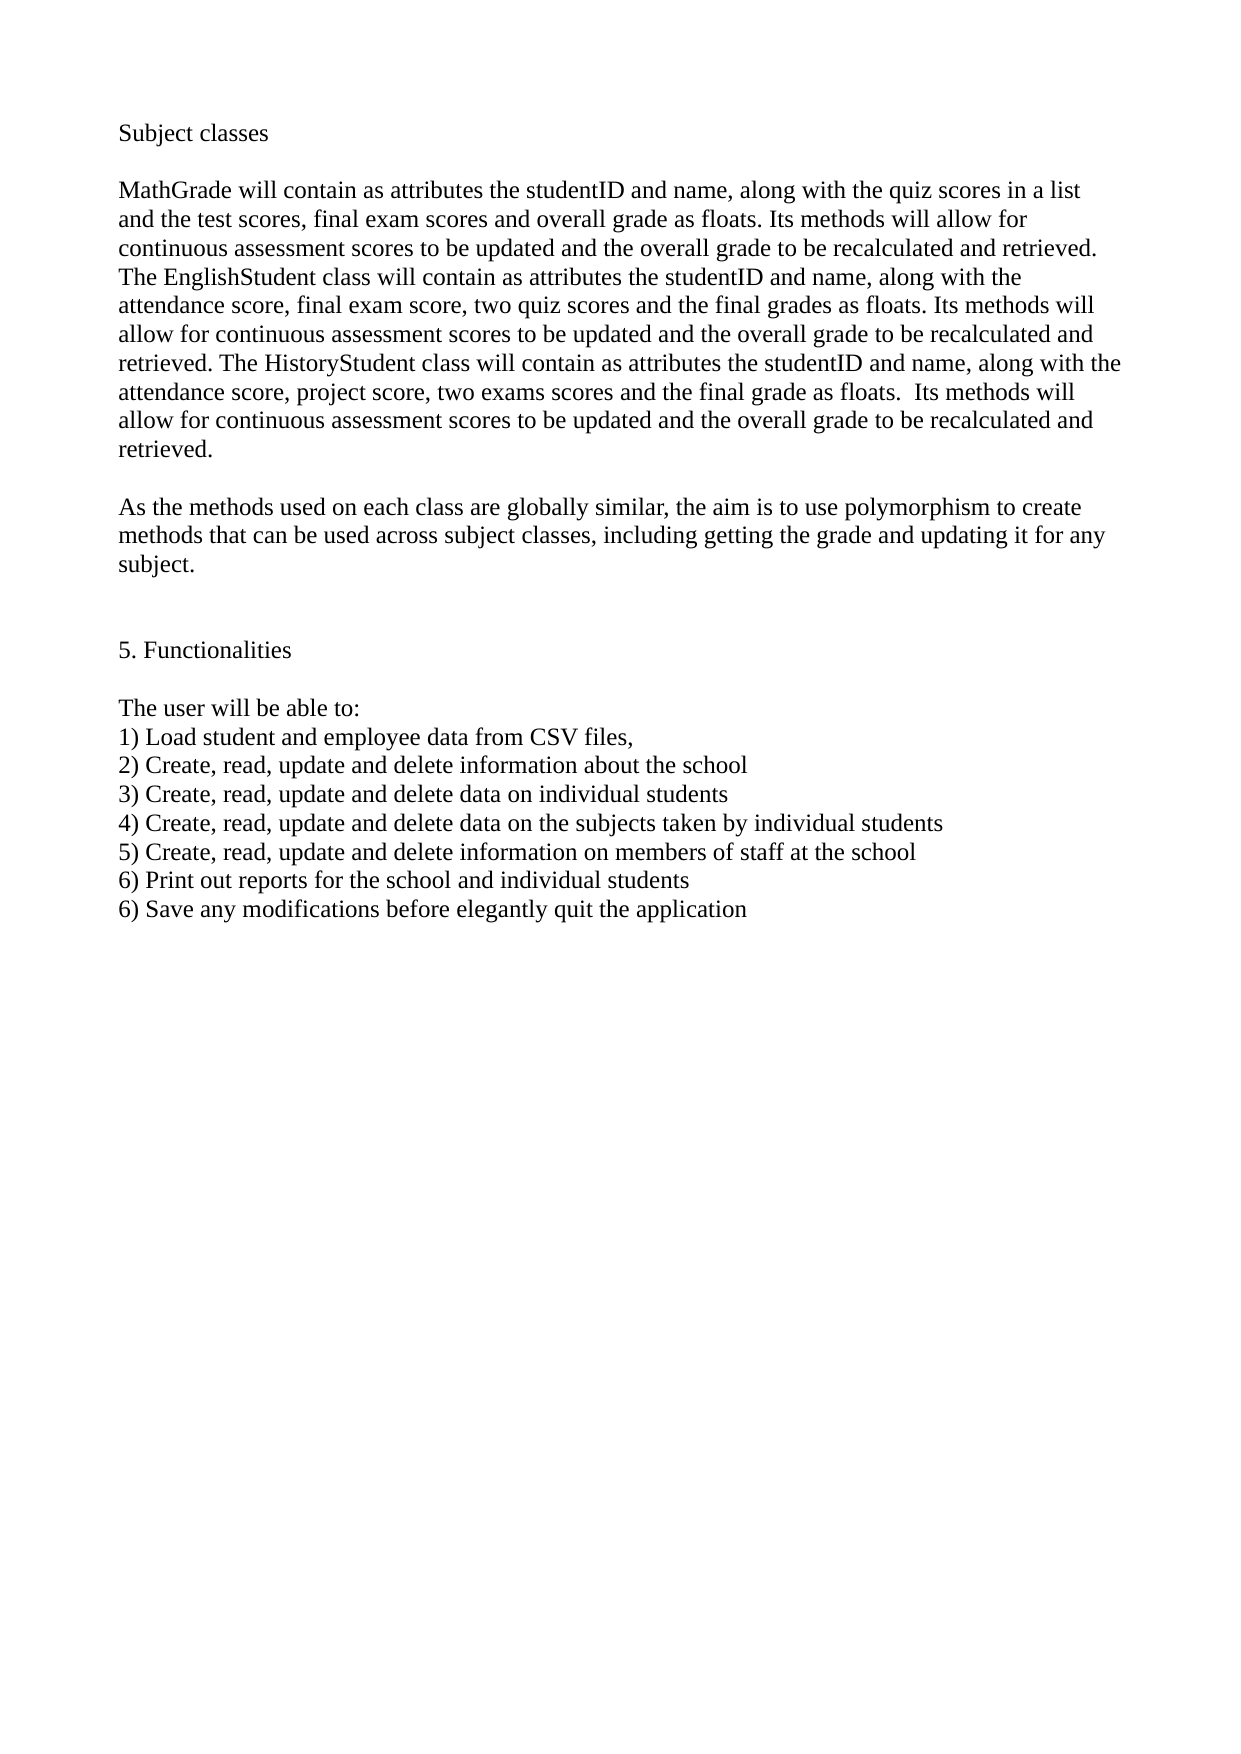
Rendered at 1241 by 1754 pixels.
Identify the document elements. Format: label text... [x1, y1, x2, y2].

text 5. Functionalities [118, 636, 1122, 664]
text 2) Create, read, update and delete information about the school [118, 751, 1122, 779]
text 6) Save any modifications before elegantly quit the application [118, 894, 1122, 923]
text As the methods used on each class are globally similar, the aim is to use polymorphism to create methods that can be used across subject classes, including getting the grade and updating it for any subject. [118, 492, 1122, 578]
text 6) Print out reports for the school and individual students [118, 866, 1122, 894]
text 5) Create, read, update and delete information on members of staff at the school [118, 837, 1122, 866]
text 4) Create, read, update and delete data on the subjects taken by individual students [118, 808, 1122, 837]
text 3) Create, read, update and delete data on individual students [118, 779, 1122, 808]
text 1) Load student and employee data from CSV files, [118, 722, 1122, 751]
text The user will be able to: [118, 693, 1122, 722]
text Subject classes [118, 118, 1122, 147]
text MathGrade will contain as attributes the studentID and name, along with the quiz scores in a list and the test scores, final exam scores and overall grade as floats. Its methods will allow for continuous assessment scores to be updated and the overall grade to be recalculated and retrieved. The EnglishStudent class will contain as attributes the studentID and name, along with the attendance score, final exam score, two quiz scores and the final grades as floats. Its methods will allow for continuous assessment scores to be updated and the overall grade to be recalculated and retrieved. The HistoryStudent class will contain as attributes the studentID and name, along with the attendance score, project score, two exams scores and the final grade as floats. Its methods will allow for continuous assessment scores to be updated and the overall grade to be recalculated and retrieved. [118, 176, 1122, 463]
